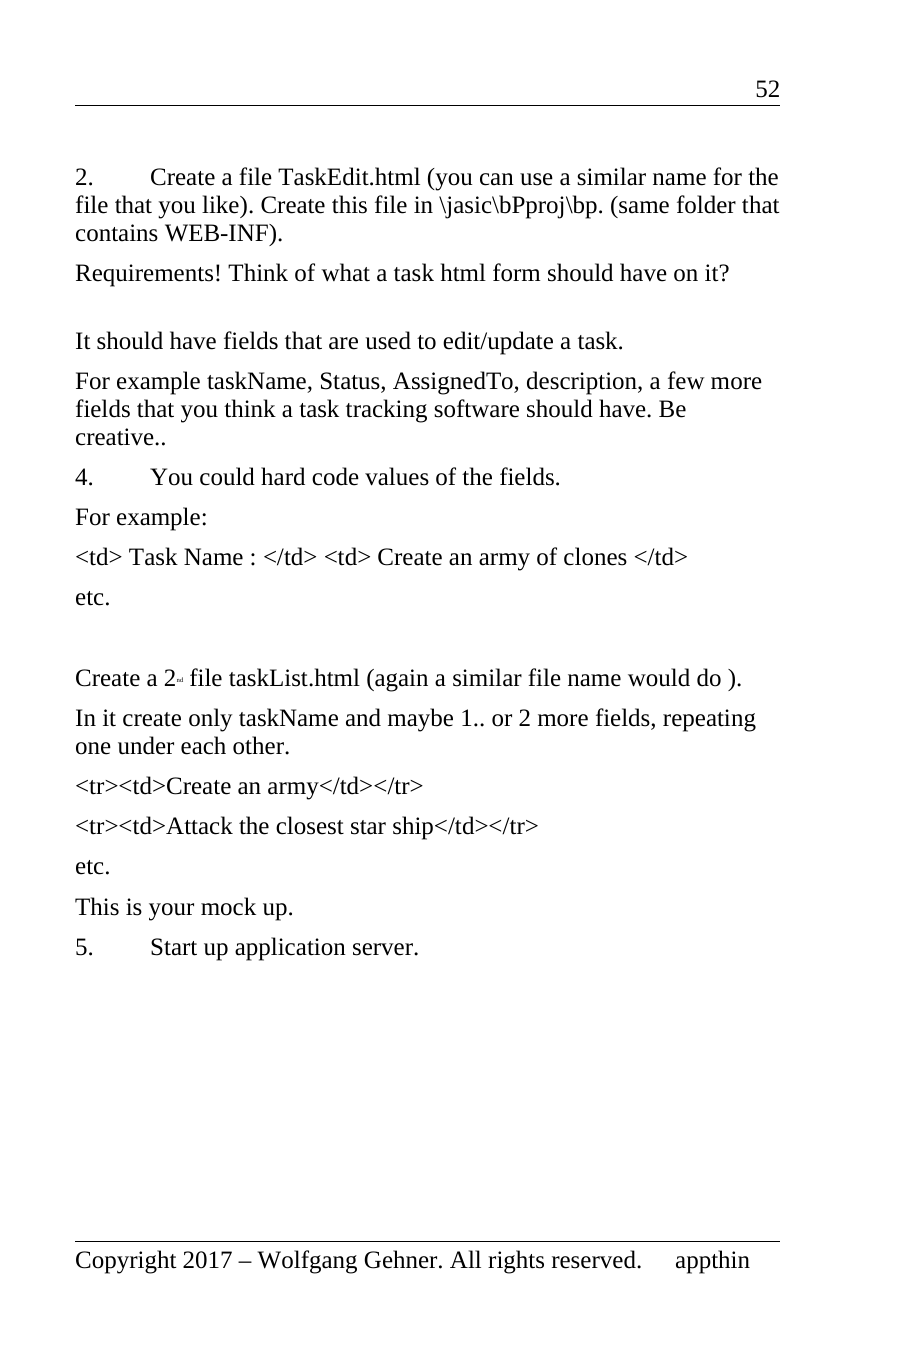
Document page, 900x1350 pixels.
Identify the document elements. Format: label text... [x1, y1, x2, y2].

text Requirements! Think of what a task html form should have on it? [75, 259, 780, 314]
text For example: [75, 503, 780, 531]
text etc. [75, 583, 780, 611]
text In it create only taskName and maybe 1.. or 2 more fields, repeating one under each other. [75, 704, 780, 759]
text It should have fields that are used to edit/update a task. [75, 327, 780, 355]
text <tr><td>Create an army</td></tr> [75, 772, 780, 800]
text <td> Task Name : </td> <td> Create an army of clones </td> [75, 543, 780, 571]
text 5. Start up application server. [75, 933, 780, 961]
text This is your mock up. [75, 893, 780, 920]
text 4. You could hard code values of the fields. [75, 463, 780, 491]
text <tr><td>Attack the closest star ship</td></tr> [75, 812, 780, 840]
text 2. Create a file TaskEdit.html (you can use a similar name for the file that you like). Create this file in \jasic\bPproj\bp. (same folder that contains WEB-INF). [75, 163, 780, 247]
text etc. [75, 852, 780, 880]
text For example taskName, Status, AssignedTo, description, a few more fields that you think a task tracking software should have. Be creative.. [75, 367, 780, 450]
text Create a 2nd file taskList.html (again a similar file name would do ). [75, 664, 780, 692]
